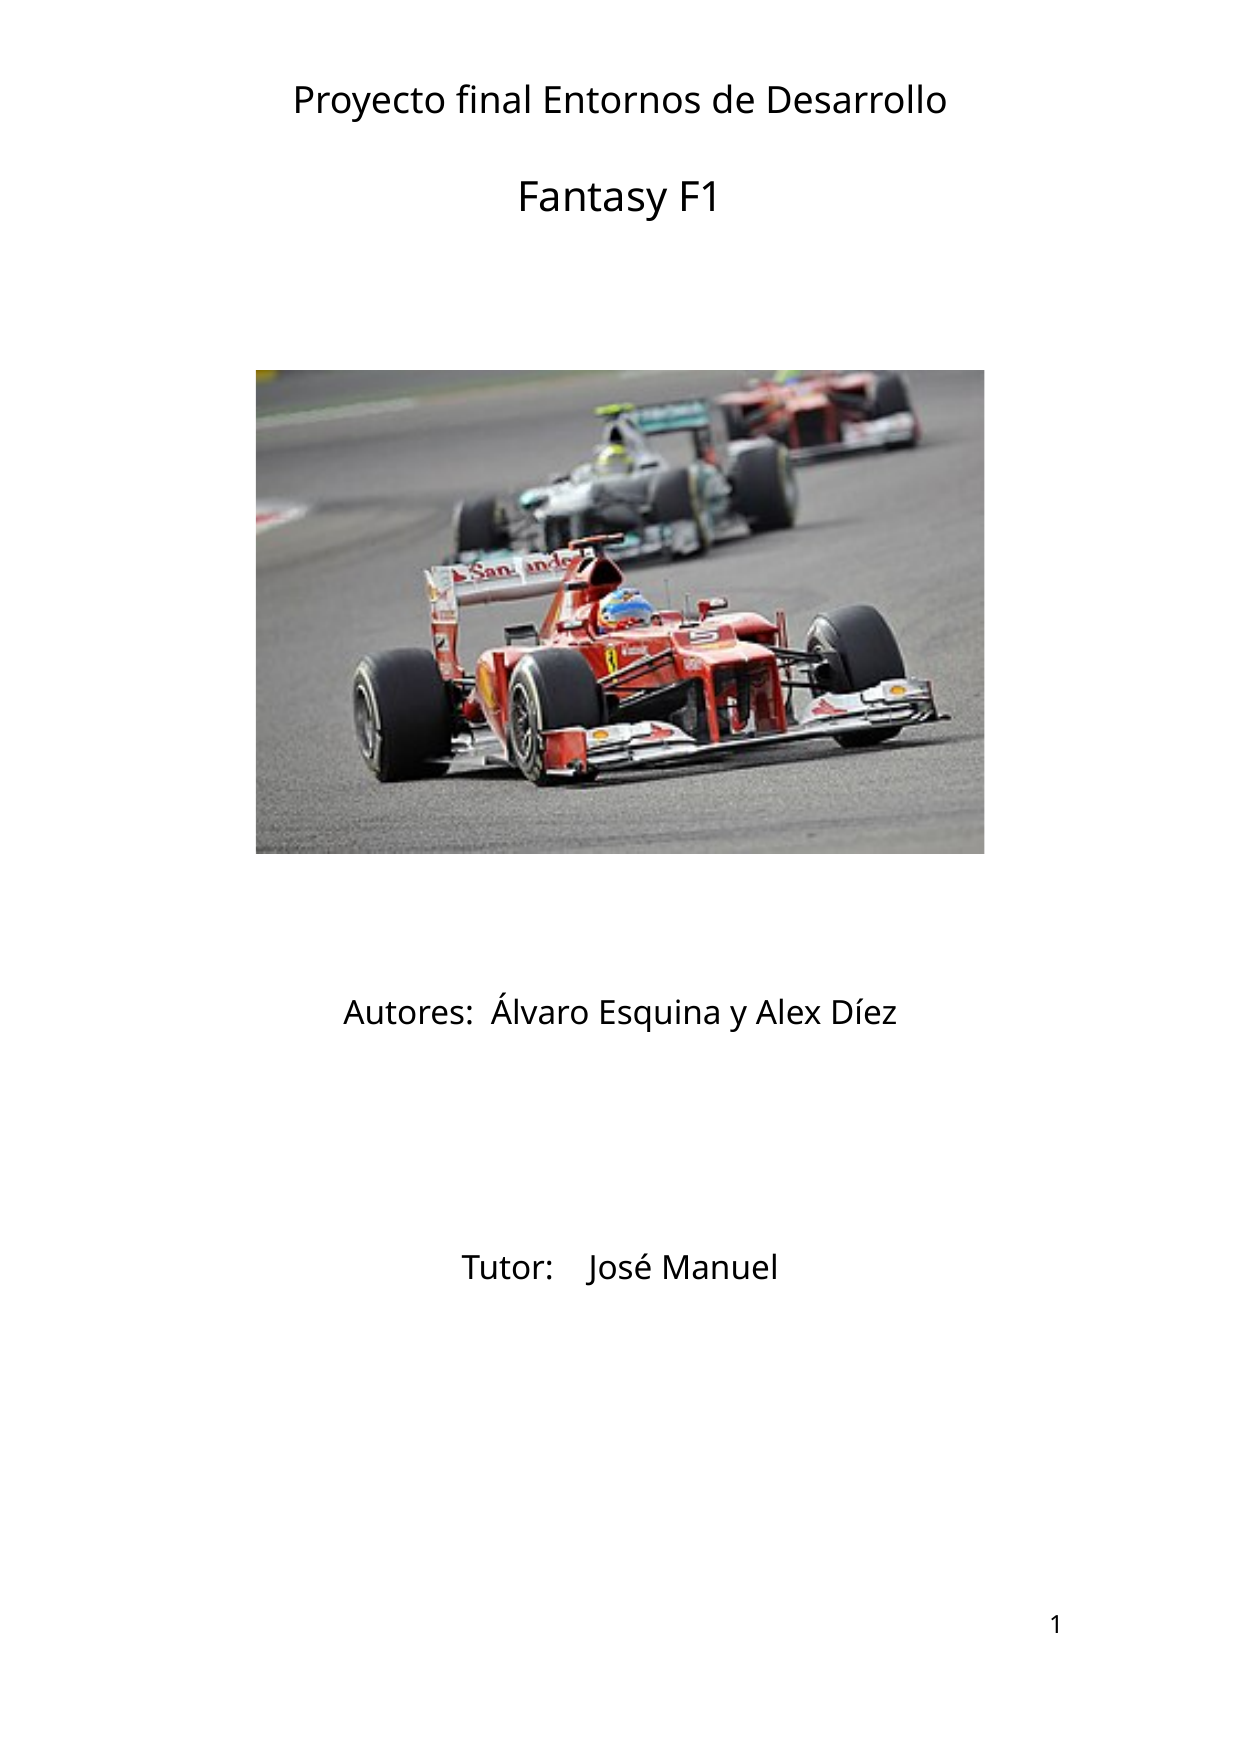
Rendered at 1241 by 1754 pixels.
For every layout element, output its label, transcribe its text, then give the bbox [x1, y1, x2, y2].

text Fantasy F1 [177, 167, 1063, 224]
text Tutor: José Manuel [177, 1243, 1063, 1289]
text Proyecto final Entornos de Desarrollo [177, 74, 1063, 125]
text Autores: Álvaro Esquina y Alex Díez [177, 989, 1063, 1034]
